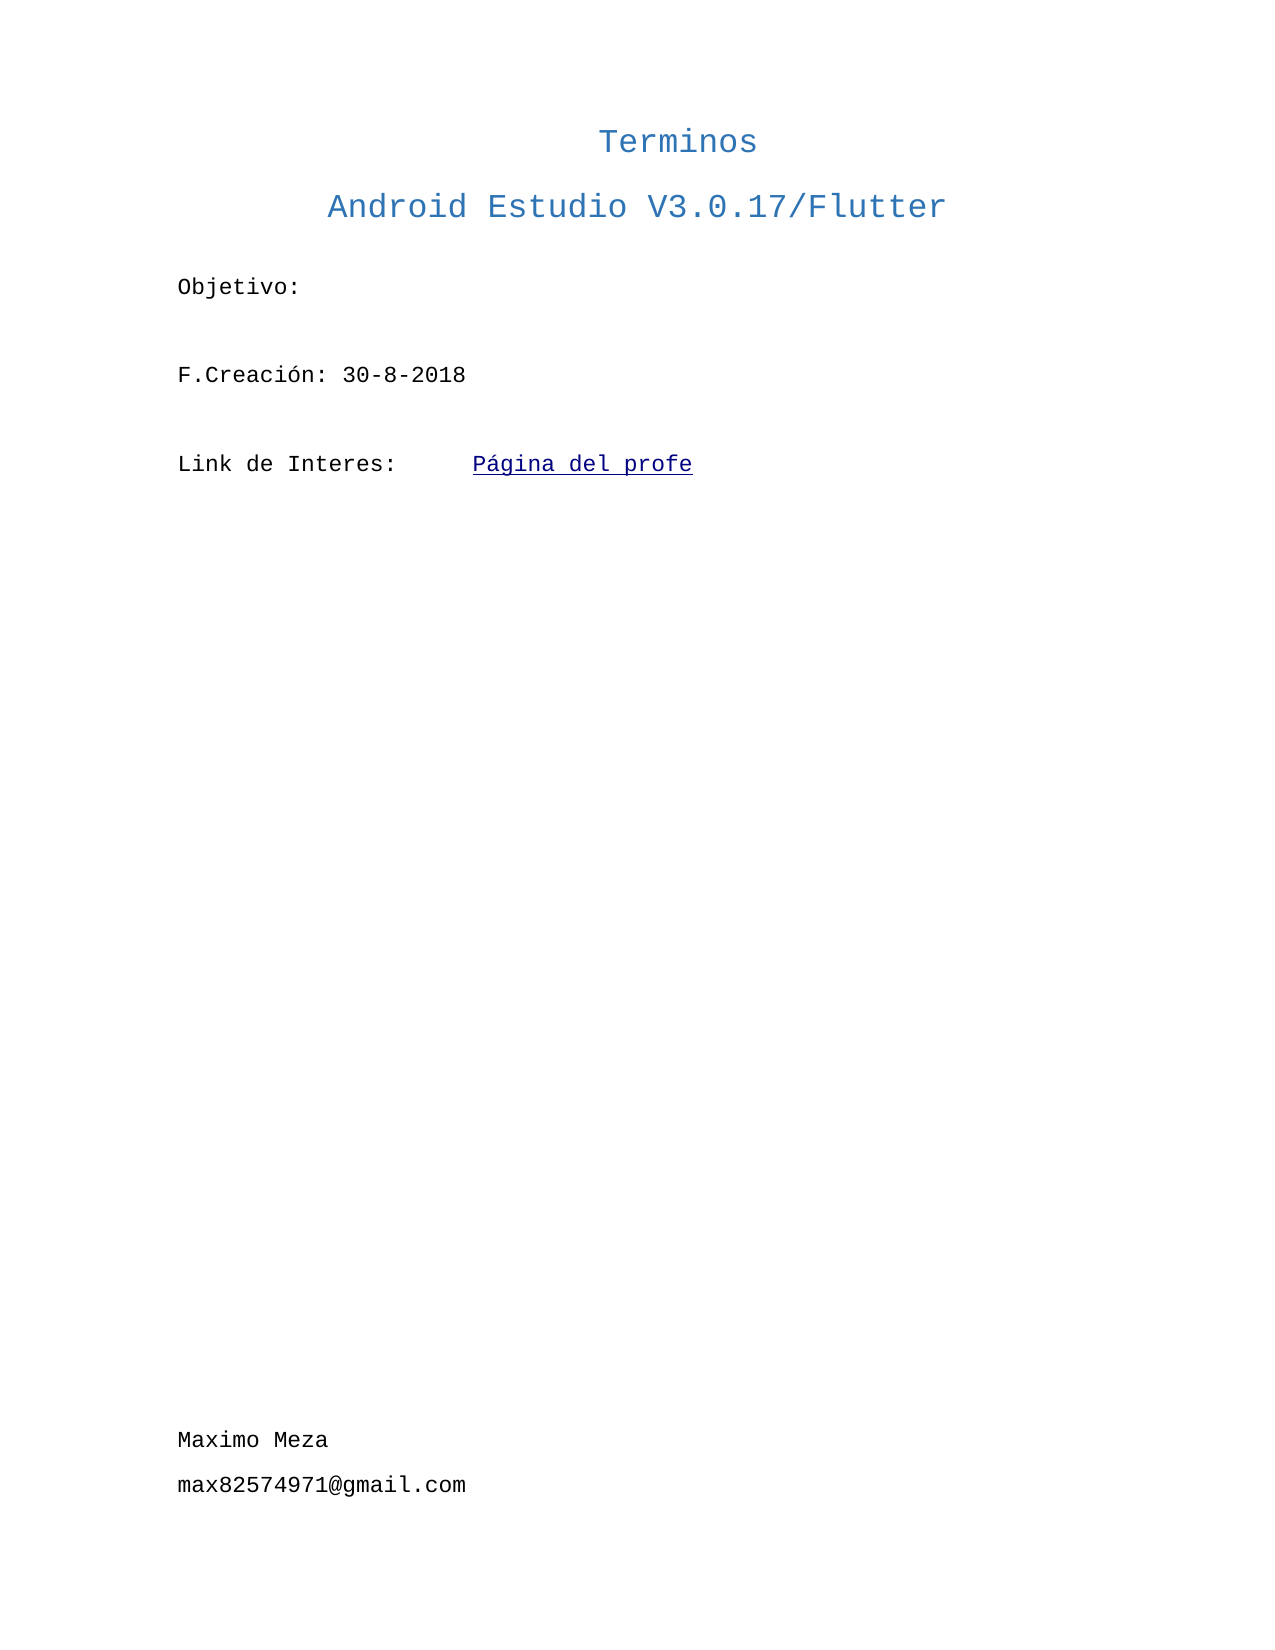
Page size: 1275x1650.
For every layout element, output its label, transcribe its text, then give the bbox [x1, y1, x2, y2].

text Link de Interes: Página del profe [177, 452, 1098, 478]
text max82574971@gmail.com [177, 1473, 1098, 1499]
subtitle Android Estudio V3.0.17/Flutter [177, 190, 1098, 228]
subtitle Terminos [177, 125, 1098, 163]
text Maximo Meza [177, 1429, 1098, 1455]
text Objetivo: [177, 275, 1098, 301]
text F.Creación: 30-8-2018 [177, 364, 1098, 390]
